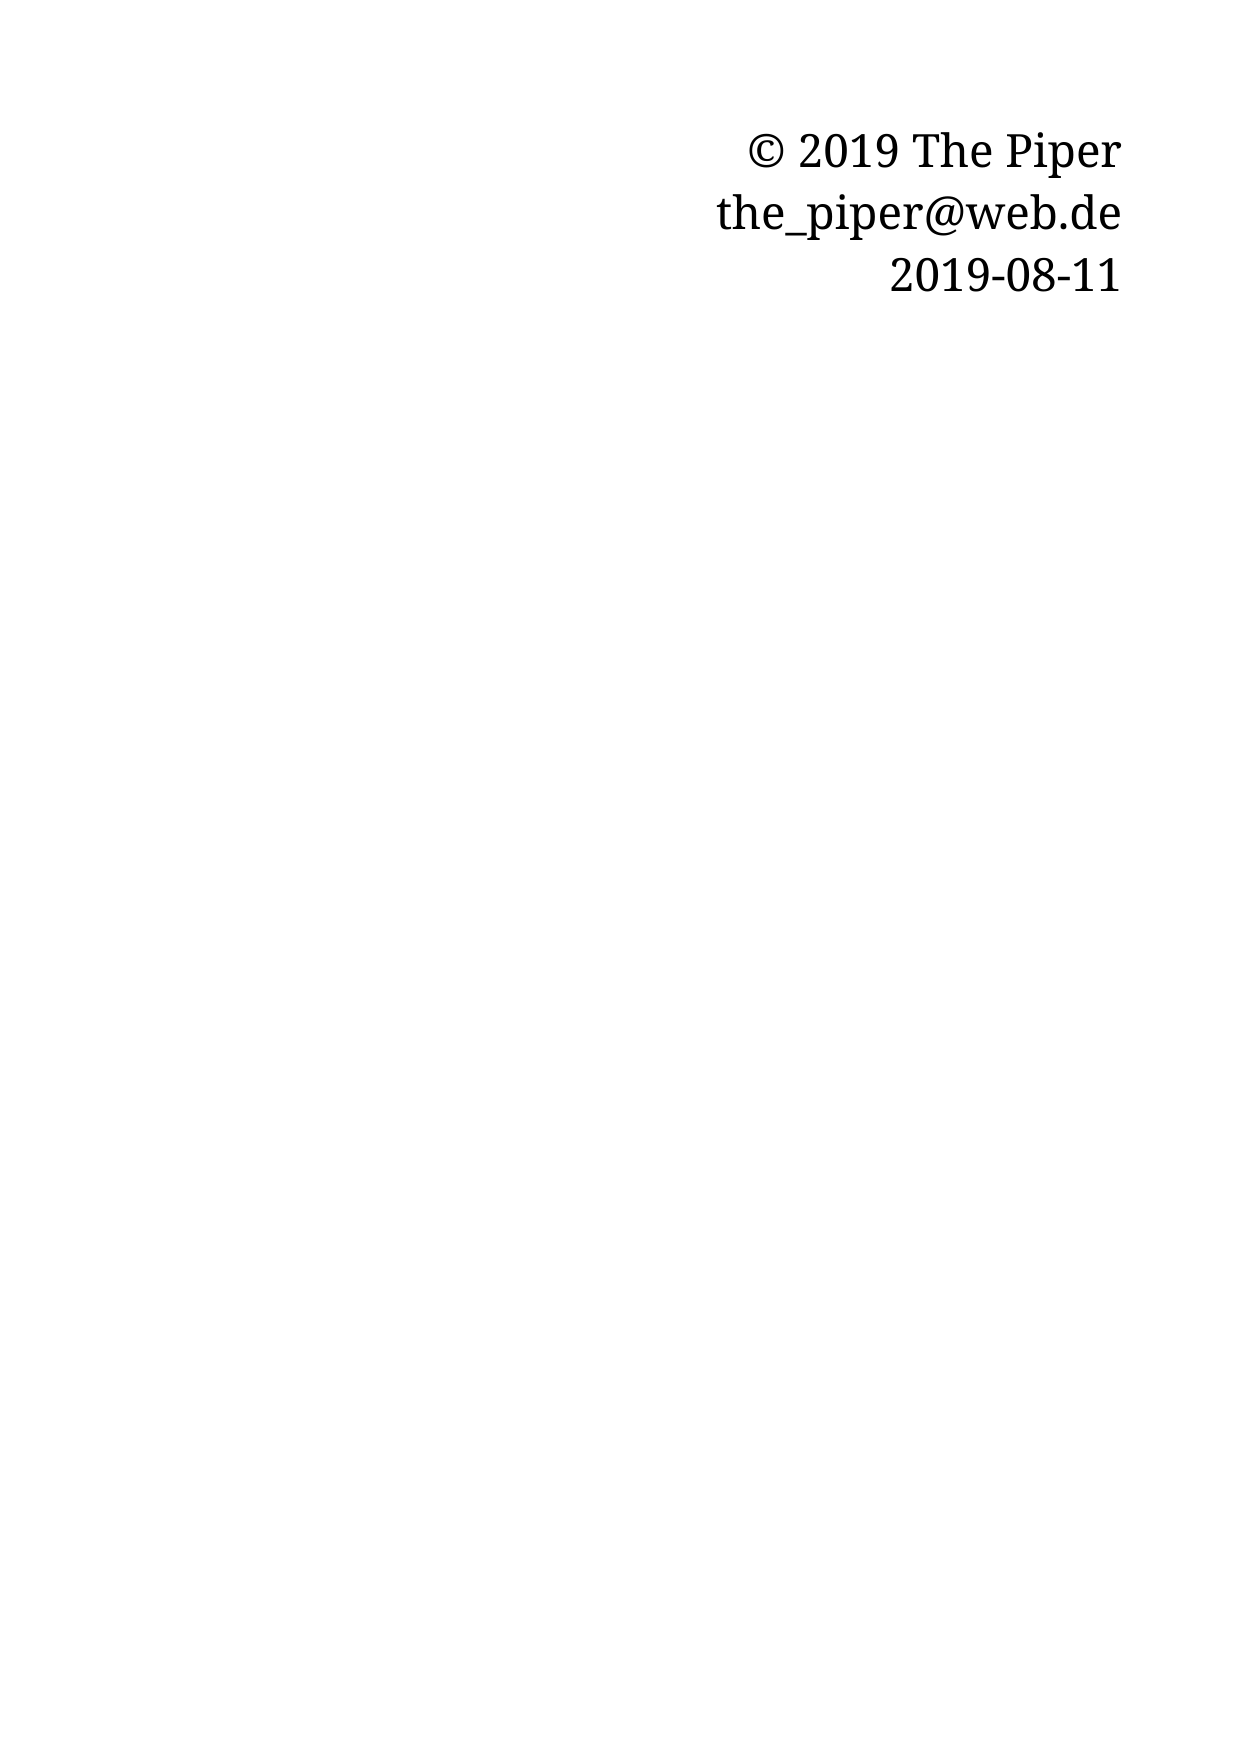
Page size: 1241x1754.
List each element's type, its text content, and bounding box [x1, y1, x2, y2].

text 2019-08-11 [118, 243, 1122, 305]
text © 2019 The Piper [118, 118, 1122, 181]
text the_piper@web.de [118, 181, 1122, 243]
